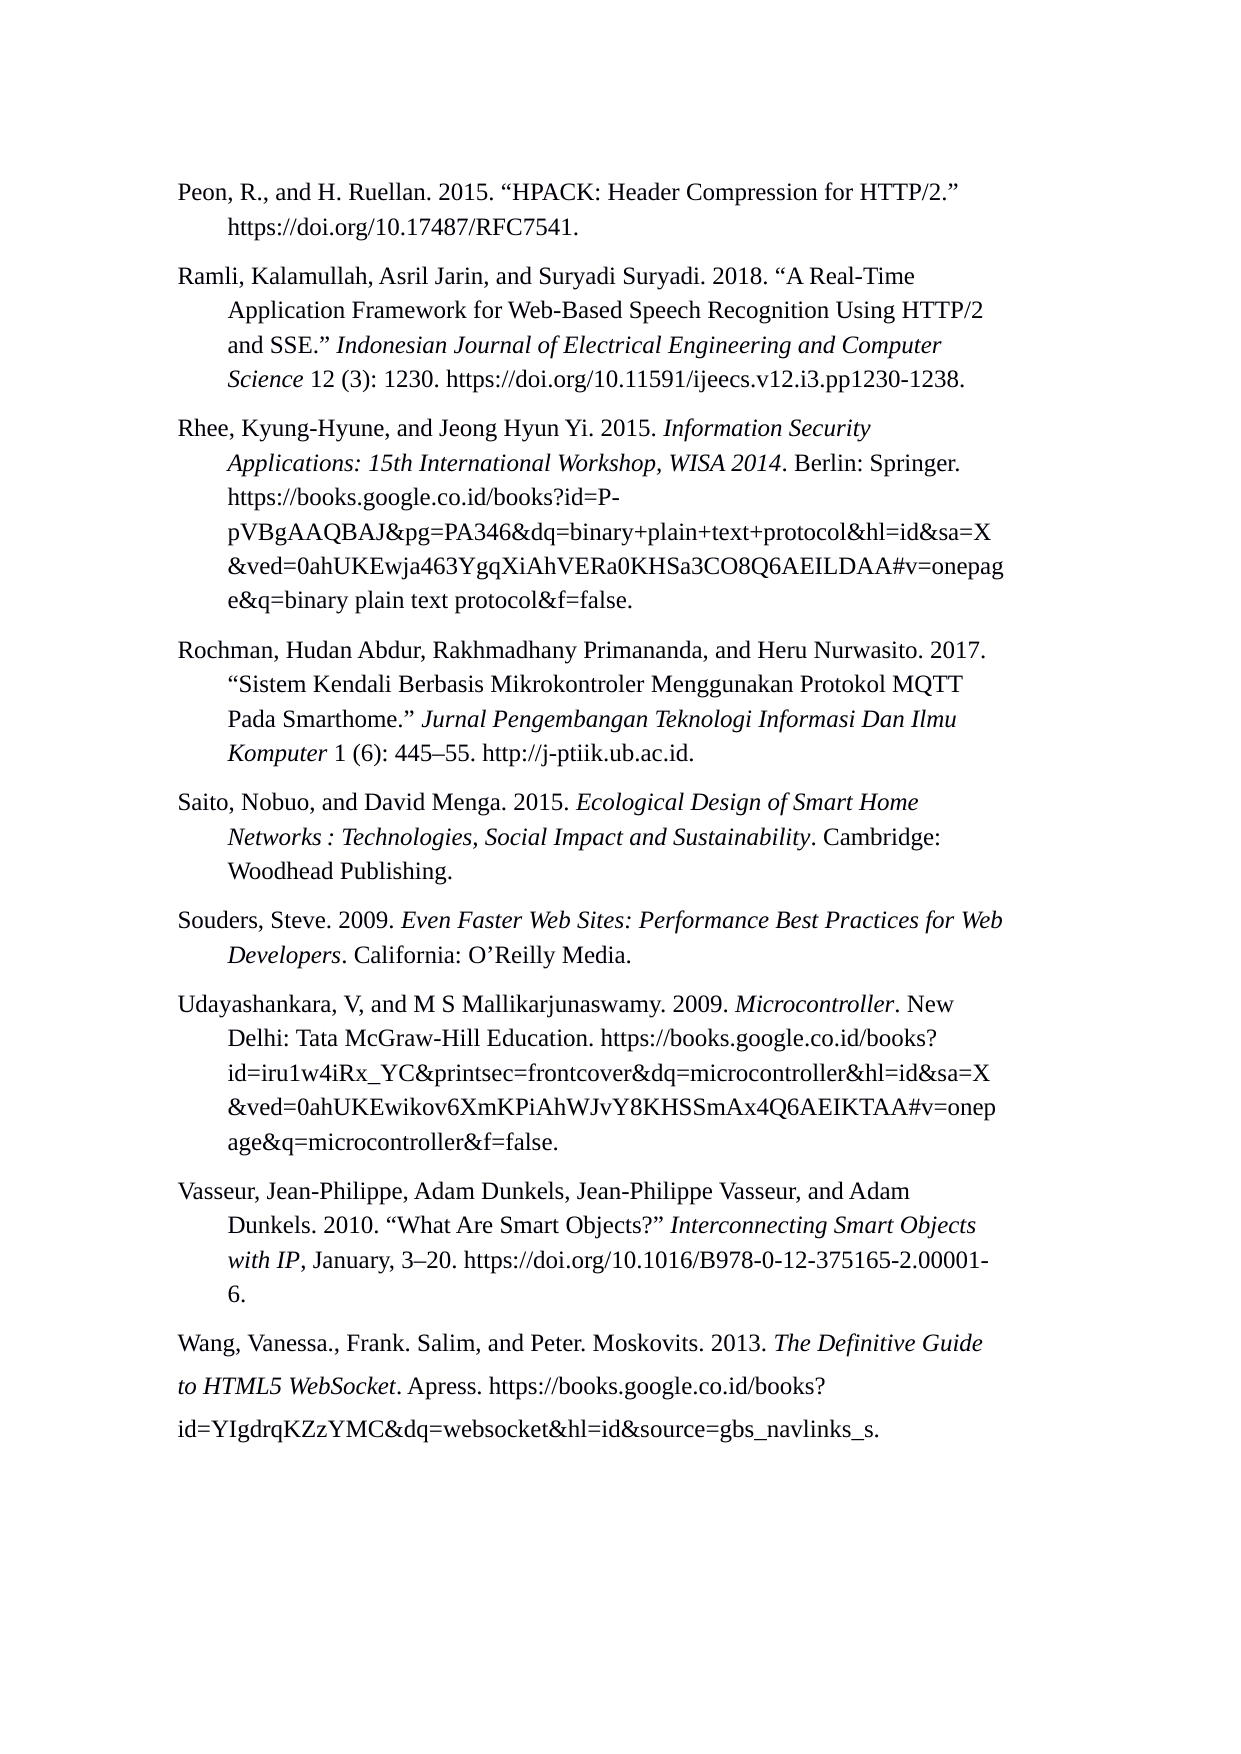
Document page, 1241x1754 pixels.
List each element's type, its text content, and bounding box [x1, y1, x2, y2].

text Peon, R., and H. Ruellan. 2015. “HPACK: Header Compression for HTTP/2.” https://doi.org/10.17487/RFC7541. [177, 177, 1004, 240]
text Udayashankara, V, and M S Mallikarjunaswamy. 2009. Microcontroller. New Delhi: Tata McGraw-Hill Education. https://books.google.co.id/books?id=iru1w4iRx_YC&printsec=frontcover&dq=microcontroller&hl=id&sa=X&ved=0ahUKEwikov6XmKPiAhWJvY8KHSSmAx4Q6AEIKTAA#v=onepage&q=microcontroller&f=false. [177, 989, 1004, 1155]
text Vasseur, Jean-Philippe, Adam Dunkels, Jean-Philippe Vasseur, and Adam Dunkels. 2010. “What Are Smart Objects?” Interconnecting Smart Objects with IP, January, 3–20. https://doi.org/10.1016/B978-0-12-375165-2.00001-6. [177, 1176, 1004, 1308]
text Wang, Vanessa., Frank. Salim, and Peter. Moskovits. 2013. The Definitive Guide to HTML5 WebSocket. Apress. https://books.google.co.id/books?id=YIgdrqKZzYMC&dq=websocket&hl=id&source=gbs_navlinks_s. [177, 1328, 1004, 1443]
text Ramli, Kalamullah, Asril Jarin, and Suryadi Suryadi. 2018. “A Real-Time Application Framework for Web-Based Speech Recognition Using HTTP/2 and SSE.” Indonesian Journal of Electrical Engineering and Computer Science 12 (3): 1230. https://doi.org/10.11591/ijeecs.v12.i3.pp1230-1238. [177, 261, 1004, 393]
text Saito, Nobuo, and David Menga. 2015. Ecological Design of Smart Home Networks : Technologies, Social Impact and Sustainability. Cambridge: Woodhead Publishing. [177, 787, 1004, 885]
text Rhee, Kyung-Hyune, and Jeong Hyun Yi. 2015. Information Security Applications: 15th International Workshop, WISA 2014. Berlin: Springer. https://books.google.co.id/books?id=P-pVBgAAQBAJ&pg=PA346&dq=binary+plain+text+protocol&hl=id&sa=X&ved=0ahUKEwja463YgqXiAhVERa0KHSa3CO8Q6AEILDAA#v=onepage&q=binary plain text protocol&f=false. [177, 413, 1004, 614]
text Rochman, Hudan Abdur, Rakhmadhany Primananda, and Heru Nurwasito. 2017. “Sistem Kendali Berbasis Mikrokontroler Menggunakan Protokol MQTT Pada Smarthome.” Jurnal Pengembangan Teknologi Informasi Dan Ilmu Komputer 1 (6): 445–55. http://j-ptiik.ub.ac.id. [177, 635, 1004, 767]
text Souders, Steve. 2009. Even Faster Web Sites: Performance Best Practices for Web Developers. California: O’Reilly Media. [177, 905, 1004, 968]
